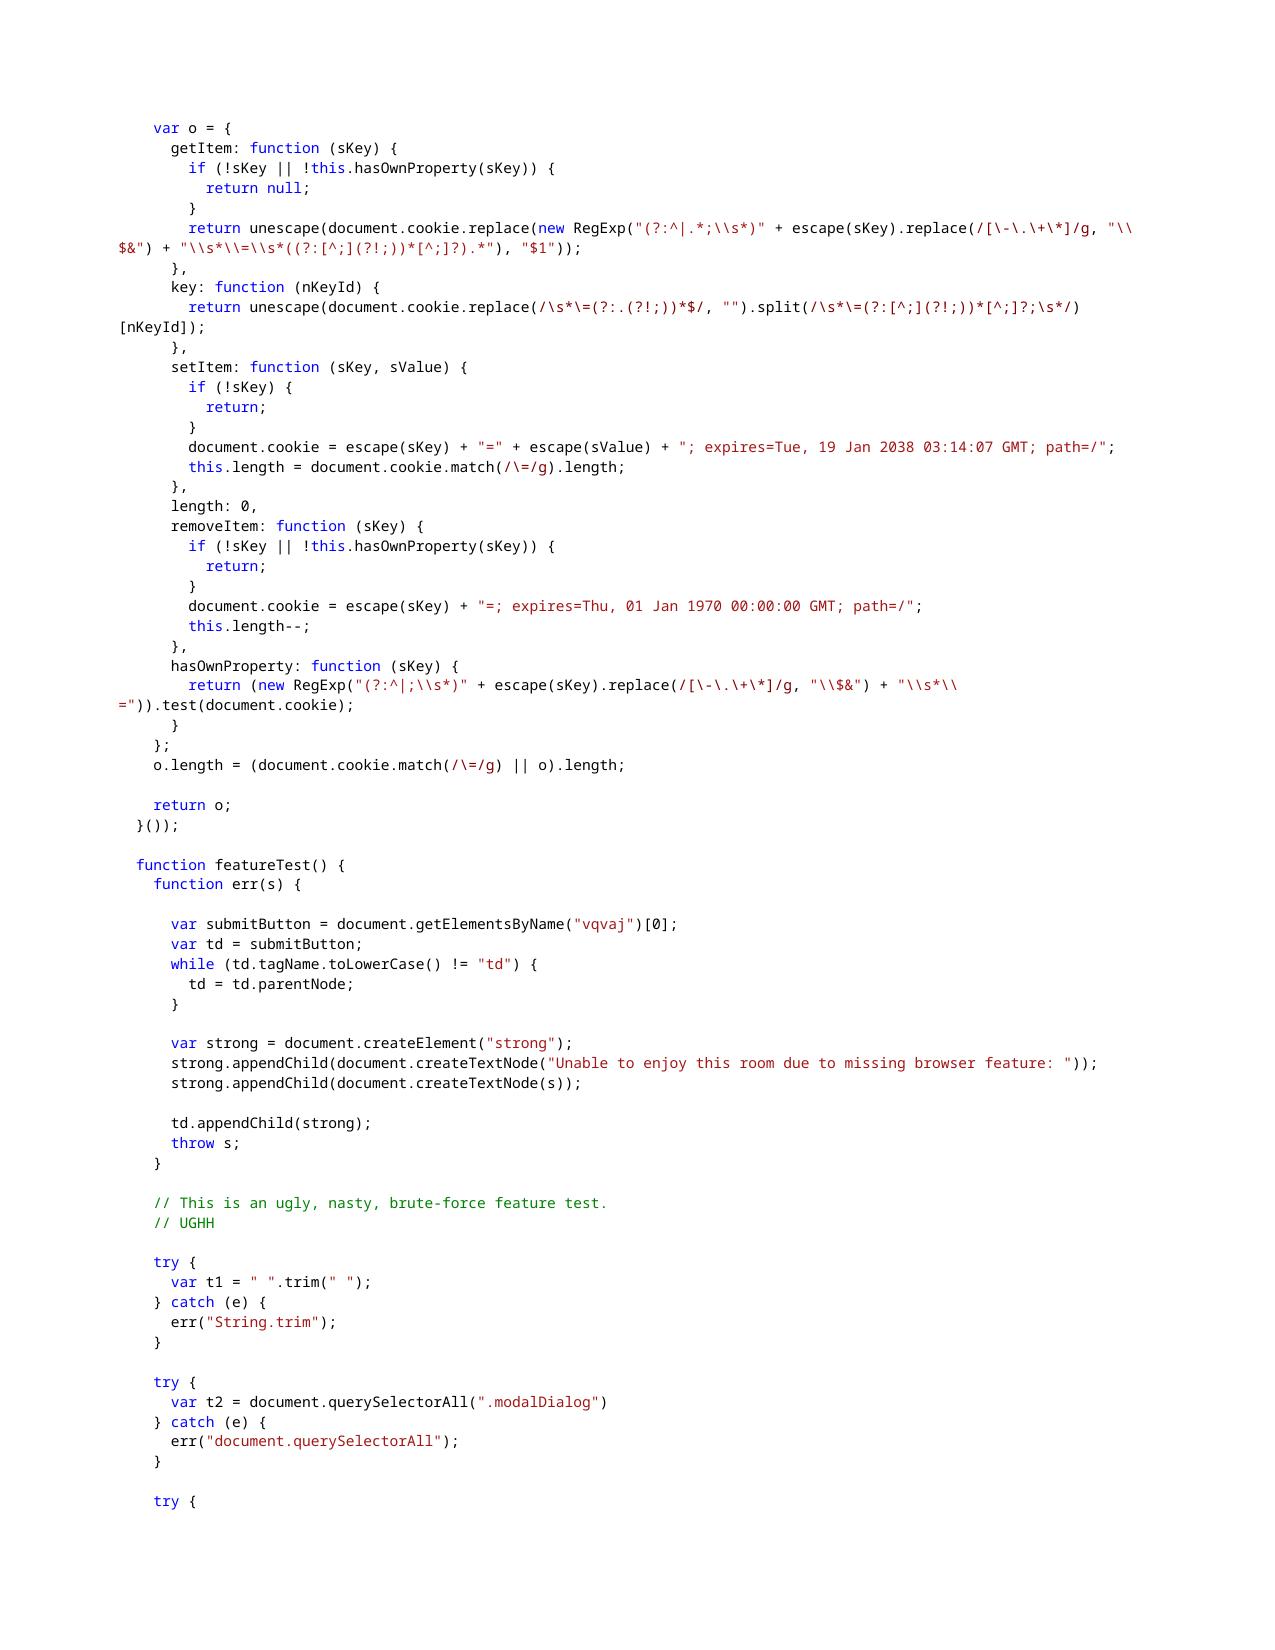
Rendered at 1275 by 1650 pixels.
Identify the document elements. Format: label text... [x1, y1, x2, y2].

text td = td.parentNode; [118, 974, 1157, 993]
text return; [118, 556, 1157, 576]
text }, [118, 476, 1157, 496]
text this.length--; [118, 616, 1157, 635]
text if (!sKey) { [118, 377, 1157, 397]
text // UGHH [118, 1212, 1157, 1232]
text } [118, 1451, 1157, 1471]
text try { [118, 1252, 1157, 1272]
text }, [118, 257, 1157, 277]
text function err(s) { [118, 874, 1157, 894]
text throw s; [118, 1133, 1157, 1153]
text setItem: function (sKey, sValue) { [118, 357, 1157, 377]
text return; [118, 397, 1157, 417]
text return o; [118, 794, 1157, 814]
text } catch (e) { [118, 1411, 1157, 1431]
text strong.appendChild(document.createTextNode(s)); [118, 1073, 1157, 1093]
text } [118, 576, 1157, 596]
text var o = { [118, 118, 1157, 138]
text try { [118, 1372, 1157, 1391]
text err("String.trim"); [118, 1312, 1157, 1332]
text function featureTest() { [118, 854, 1157, 874]
text removeItem: function (sKey) { [118, 516, 1157, 536]
text while (td.tagName.toLowerCase() != "td") { [118, 954, 1157, 974]
text } [118, 993, 1157, 1013]
text o.length = (document.cookie.match(/\=/g) || o).length; [118, 755, 1157, 775]
text try { [118, 1491, 1157, 1511]
text strong.appendChild(document.createTextNode("Unable to enjoy this room due to missing browser feature: ")); [118, 1053, 1157, 1073]
text var t1 = " ".trim(" "); [118, 1272, 1157, 1292]
text }; [118, 735, 1157, 755]
text return null; [118, 178, 1157, 198]
text this.length = document.cookie.match(/\=/g).length; [118, 456, 1157, 476]
text return (new RegExp("(?:^|;\\s*)" + escape(sKey).replace(/[\-\.\+\*]/g, "\\$&") + "\\s*\\=")).test(document.cookie); [118, 675, 1157, 715]
text }, [118, 635, 1157, 655]
text getItem: function (sKey) { [118, 138, 1157, 158]
text var strong = document.createElement("strong"); [118, 1033, 1157, 1053]
text }()); [118, 814, 1157, 834]
text return unescape(document.cookie.replace(/\s*\=(?:.(?!;))*$/, "").split(/\s*\=(?:[^;](?!;))*[^;]?;\s*/)[nKeyId]); [118, 297, 1157, 337]
text }, [118, 337, 1157, 357]
text document.cookie = escape(sKey) + "=; expires=Thu, 01 Jan 1970 00:00:00 GMT; path=/"; [118, 596, 1157, 616]
text var submitButton = document.getElementsByName("vqvaj")[0]; [118, 914, 1157, 934]
text hasOwnProperty: function (sKey) { [118, 655, 1157, 675]
text err("document.querySelectorAll"); [118, 1431, 1157, 1451]
text } [118, 417, 1157, 436]
text return unescape(document.cookie.replace(new RegExp("(?:^|.*;\\s*)" + escape(sKey).replace(/[\-\.\+\*]/g, "\\$&") + "\\s*\\=\\s*((?:[^;](?!;))*[^;]?).*"), "$1")); [118, 218, 1157, 257]
text var t2 = document.querySelectorAll(".modalDialog") [118, 1391, 1157, 1411]
text td.appendChild(strong); [118, 1113, 1157, 1133]
text length: 0, [118, 496, 1157, 516]
text } [118, 715, 1157, 735]
text } [118, 198, 1157, 218]
text // This is an ugly, nasty, brute-force feature test. [118, 1192, 1157, 1212]
text if (!sKey || !this.hasOwnProperty(sKey)) { [118, 158, 1157, 178]
text if (!sKey || !this.hasOwnProperty(sKey)) { [118, 536, 1157, 556]
text } [118, 1153, 1157, 1173]
text } [118, 1332, 1157, 1352]
text var td = submitButton; [118, 934, 1157, 954]
text key: function (nKeyId) { [118, 277, 1157, 297]
text } catch (e) { [118, 1292, 1157, 1312]
text document.cookie = escape(sKey) + "=" + escape(sValue) + "; expires=Tue, 19 Jan 2038 03:14:07 GMT; path=/"; [118, 436, 1157, 456]
